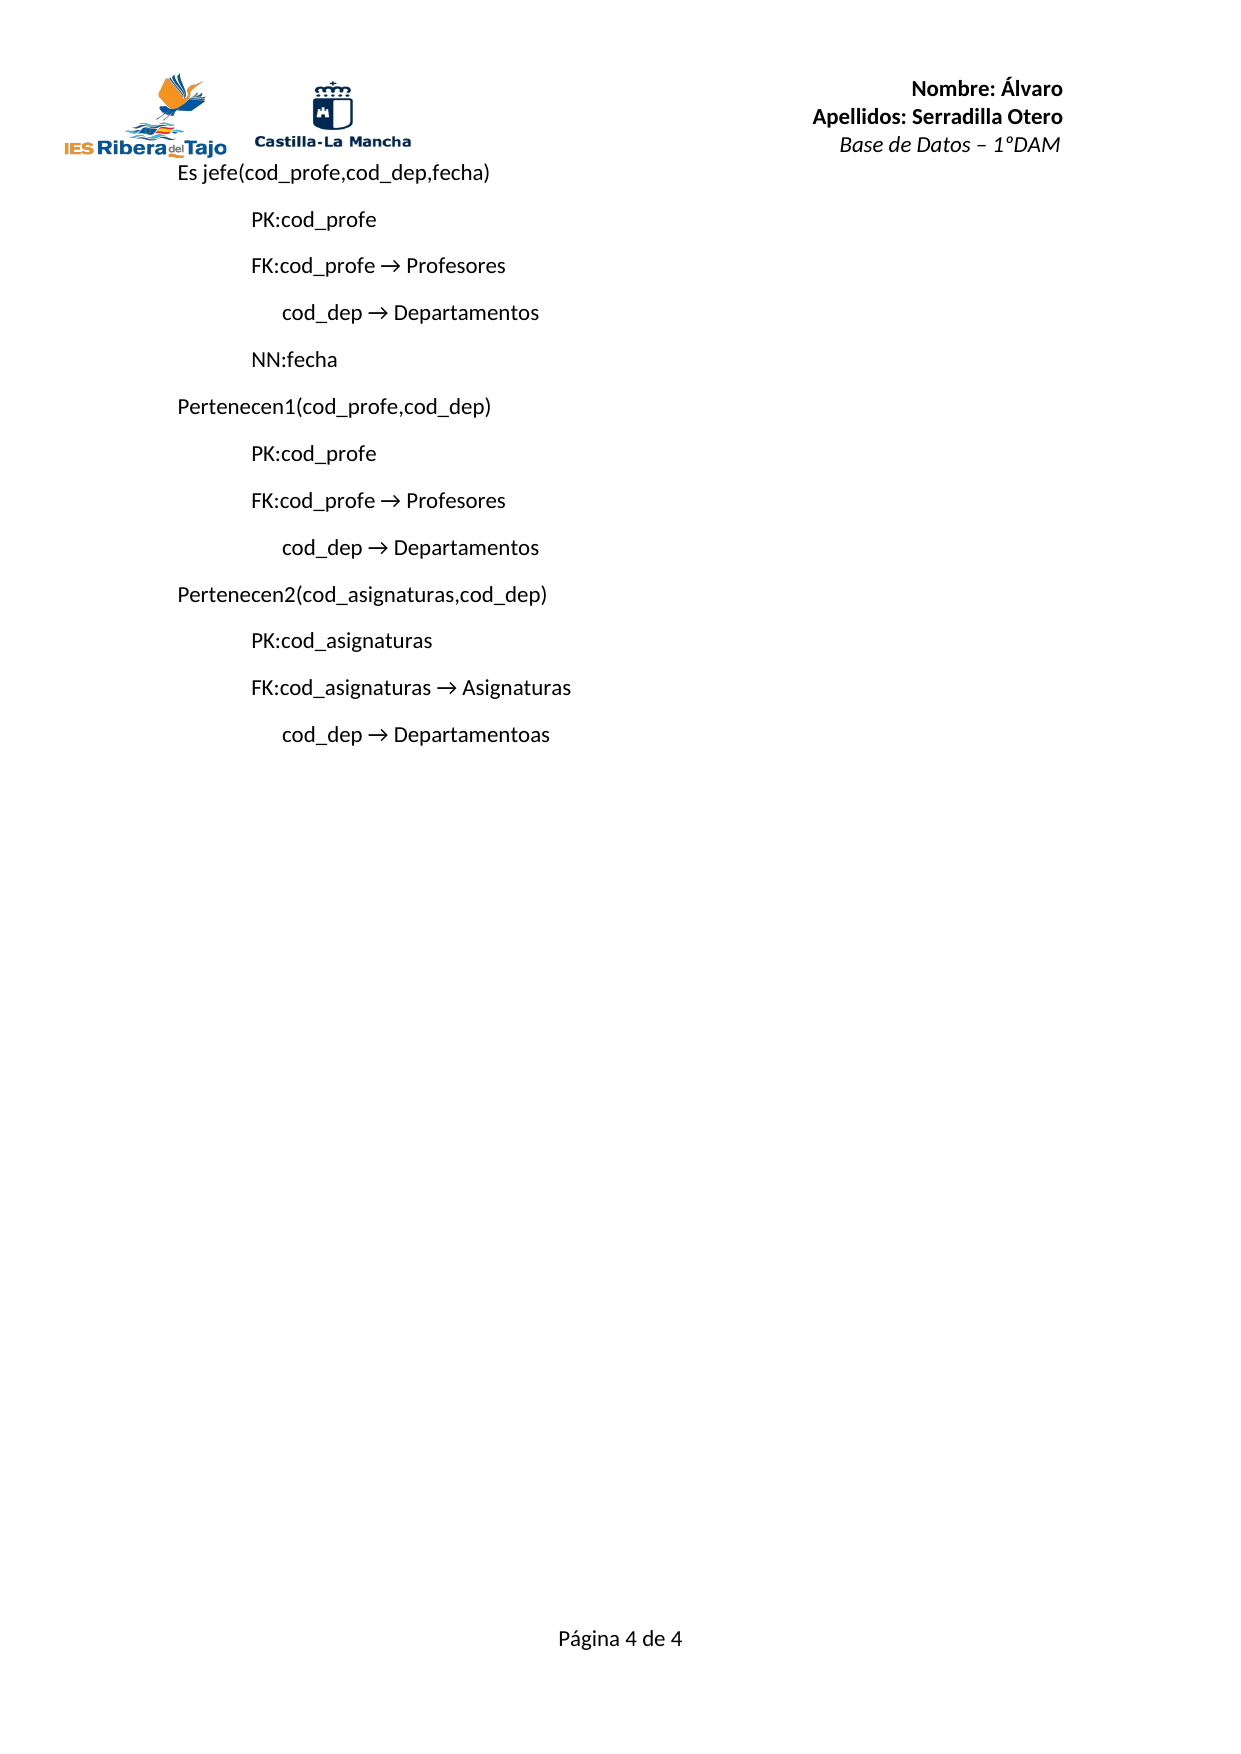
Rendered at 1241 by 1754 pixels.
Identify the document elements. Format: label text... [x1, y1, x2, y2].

text cod_dep → Departamentos [177, 533, 1063, 561]
text Es jefe(cod_profe,cod_dep,fecha) [177, 158, 1063, 186]
text PK:cod_asignaturas [177, 627, 1063, 654]
text cod_dep → Departamentos [177, 298, 1063, 326]
text cod_dep → Departamentoas [177, 720, 1063, 748]
text Pertenecen2(cod_asignaturas,cod_dep) [177, 580, 1063, 608]
text FK:cod_profe → Profesores [177, 252, 1063, 279]
picture [65, 73, 227, 158]
text FK:cod_asignaturas → Asignaturas [177, 673, 1063, 701]
text PK:cod_profe [177, 205, 1063, 233]
picture [233, 73, 432, 158]
text NN:fecha [177, 345, 1063, 373]
text FK:cod_profe → Profesores [177, 486, 1063, 514]
text PK:cod_profe [177, 439, 1063, 467]
text Pertenecen1(cod_profe,cod_dep) [177, 392, 1063, 420]
